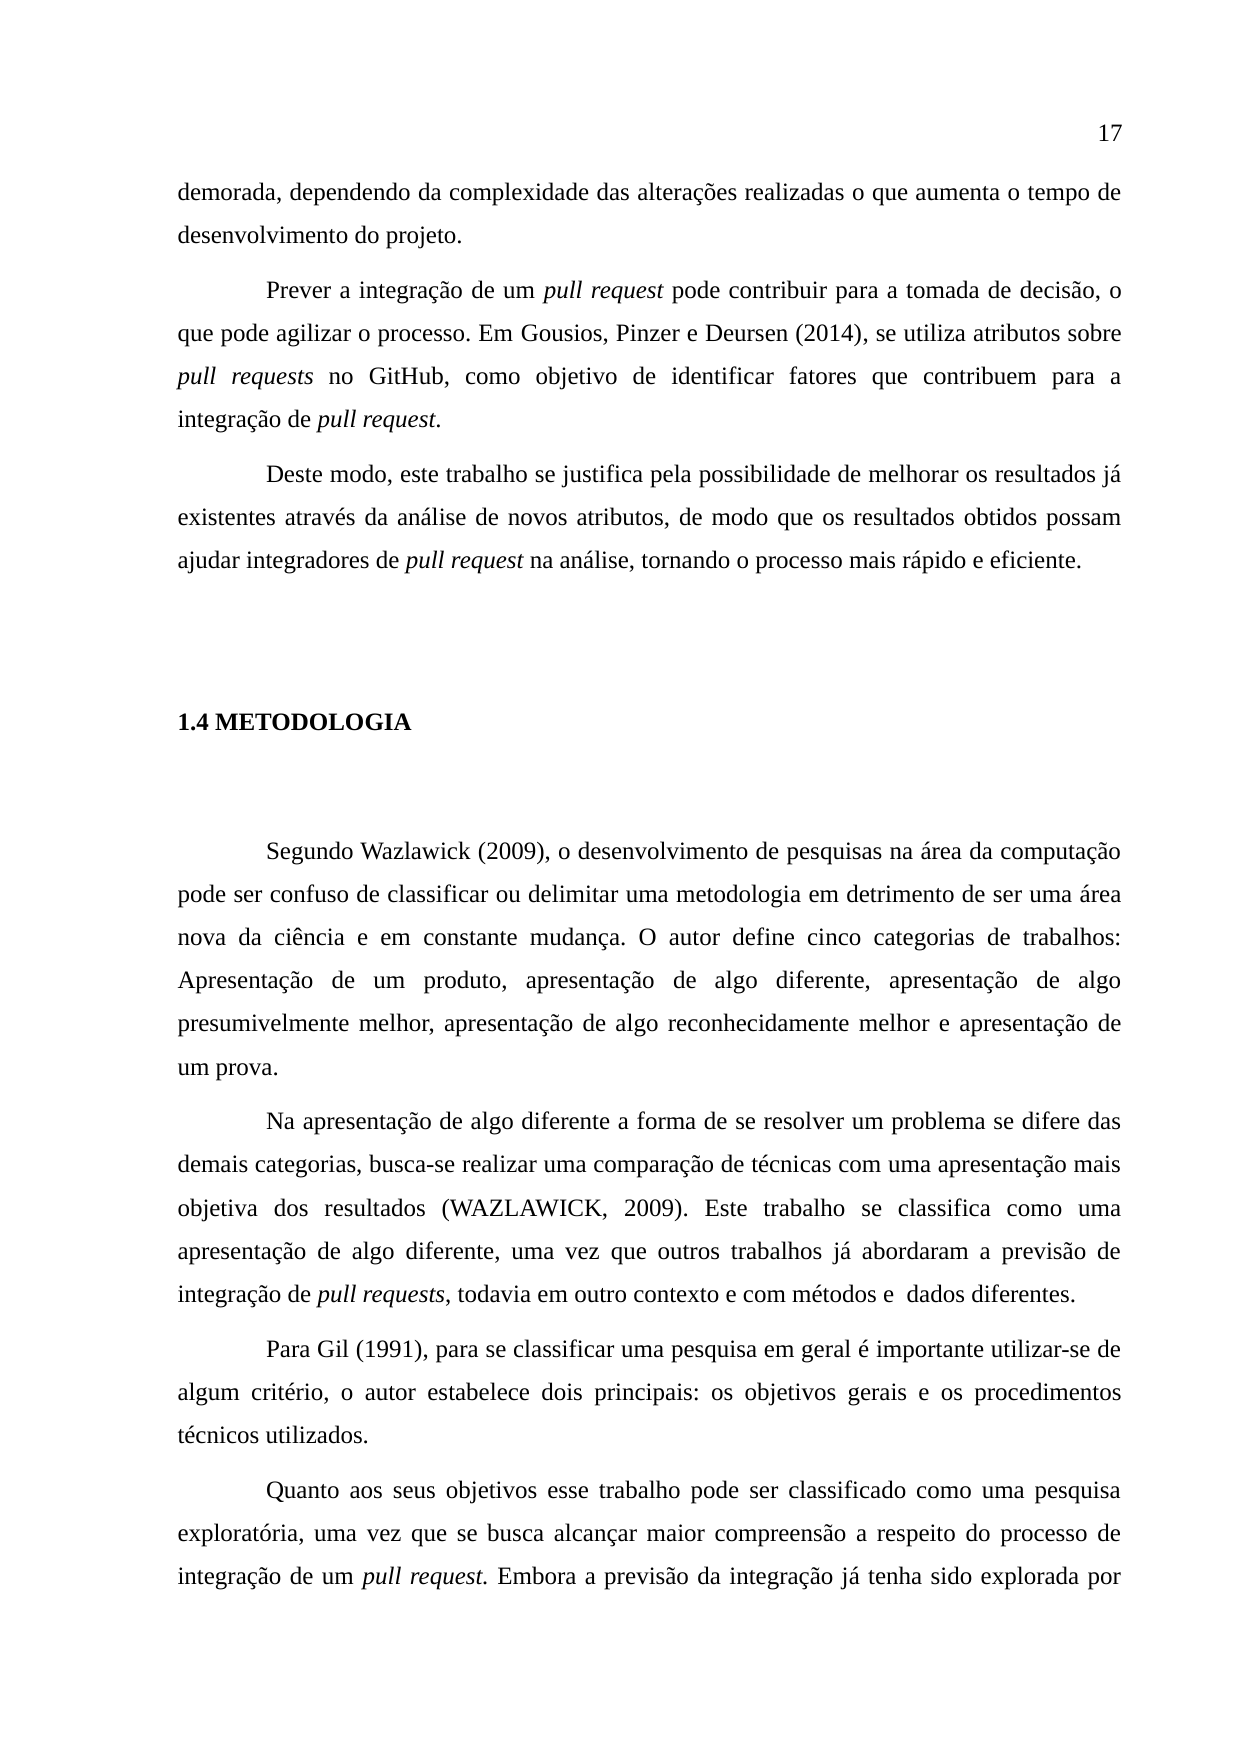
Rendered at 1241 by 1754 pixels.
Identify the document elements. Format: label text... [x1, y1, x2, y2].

text Para Gil (1991), para se classificar uma pesquisa em geral é importante utilizar-se de algum critério, o autor estabelece dois principais: os objetivos gerais e os procedimentos técnicos utilizados. [177, 1334, 1122, 1449]
text demorada, dependendo da complexidade das alterações realizadas o que aumenta o tempo de desenvolvimento do projeto. [177, 177, 1122, 249]
text Prever a integração de um pull request pode contribuir para a tomada de decisão, o que pode agilizar o processo. Em Gousios, Pinzer e Deursen (2014), se utiliza atributos sobre pull requests no GitHub, como objetivo de identificar fatores que contribuem para a integração de pull request. [177, 275, 1122, 433]
text Quanto aos seus objetivos esse trabalho pode ser classificado como uma pesquisa exploratória, uma vez que se busca alcançar maior compreensão a respeito do processo de integração de um pull request. Embora a previsão da integração já tenha sido explorada por [177, 1475, 1122, 1590]
text Segundo Wazlawick (2009), o desenvolvimento de pesquisas na área da computação pode ser confuso de classificar ou delimitar uma metodologia em detrimento de ser uma área nova da ciência e em constante mudança. O autor define cinco categorias de trabalhos: Apresentação de um produto, apresentação de algo diferente, apresentação de algo presumivelmente melhor, apresentação de algo reconhecidamente melhor e apresentação de um prova. [177, 836, 1122, 1080]
text 1.4 Metodologia [177, 707, 1122, 736]
text Deste modo, este trabalho se justifica pela possibilidade de melhorar os resultados já existentes através da análise de novos atributos, de modo que os resultados obtidos possam ajudar integradores de pull request na análise, tornando o processo mais rápido e eficiente. [177, 459, 1122, 574]
text Na apresentação de algo diferente a forma de se resolver um problema se difere das demais categorias, busca-se realizar uma comparação de técnicas com uma apresentação mais objetiva dos resultados (WAZLAWICK, 2009). Este trabalho se classifica como uma apresentação de algo diferente, uma vez que outros trabalhos já abordaram a previsão de integração de pull requests, todavia em outro contexto e com métodos e dados diferentes. [177, 1106, 1122, 1308]
